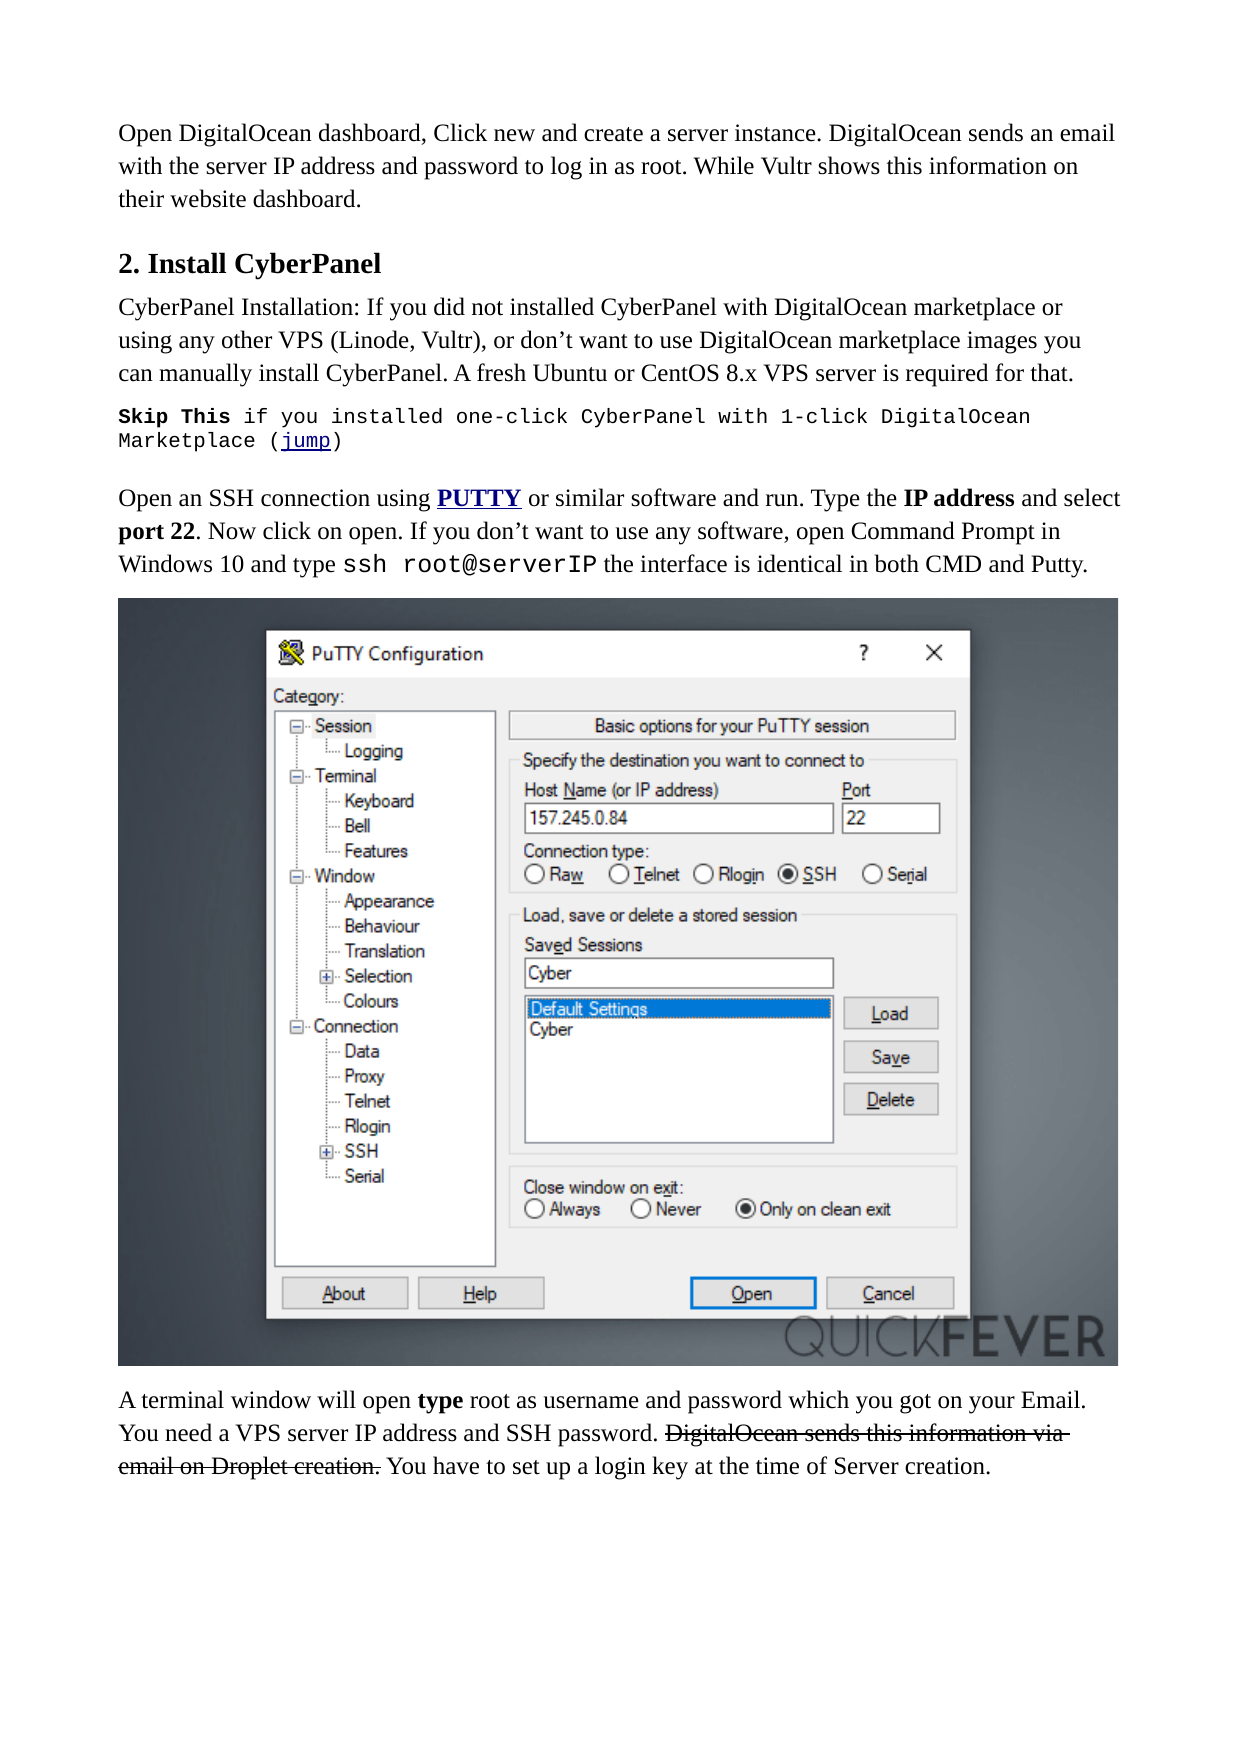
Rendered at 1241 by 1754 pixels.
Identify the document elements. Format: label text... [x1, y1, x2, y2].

text Open DigitalOcean dashboard, Click new and create a server instance. DigitalOcean sends an email with the server IP address and password to log in as root. While Vultr shows this information on their website dashboard. [118, 118, 1122, 213]
text Open an SSH connection using PUTTY or similar software and run. Type the IP address and select port 22. Now click on open. If you don’t want to use any software, open Command Prompt in Windows 10 and type ssh root@serverIP the interface is identical in both CMD and Putty. [118, 483, 1122, 580]
subtitle 2. Install CyberPanel [118, 246, 1122, 280]
text A terminal window will open type root as username and password which you got on your Email. You need a VPS server IP address and SSH password. DigitalOcean sends this information via email on Droplet creation. You have to set up a login key at the time of Server creation. [118, 1385, 1122, 1480]
text CyberPanel Installation: If you did not installed CyberPanel with DigitalOcean marketplace or using any other VPS (Linode, Vultr), or don’t want to use DigitalOcean marketplace images you can manually install CyberPanel. A fresh Ubuntu or CentOS 8.x VPS server is required for that. [118, 292, 1122, 387]
text Skip This if you installed one-click CyberPanel with 1-click DigitalOcean Marketplace (jump) [118, 406, 1122, 453]
picture [118, 598, 1119, 1366]
